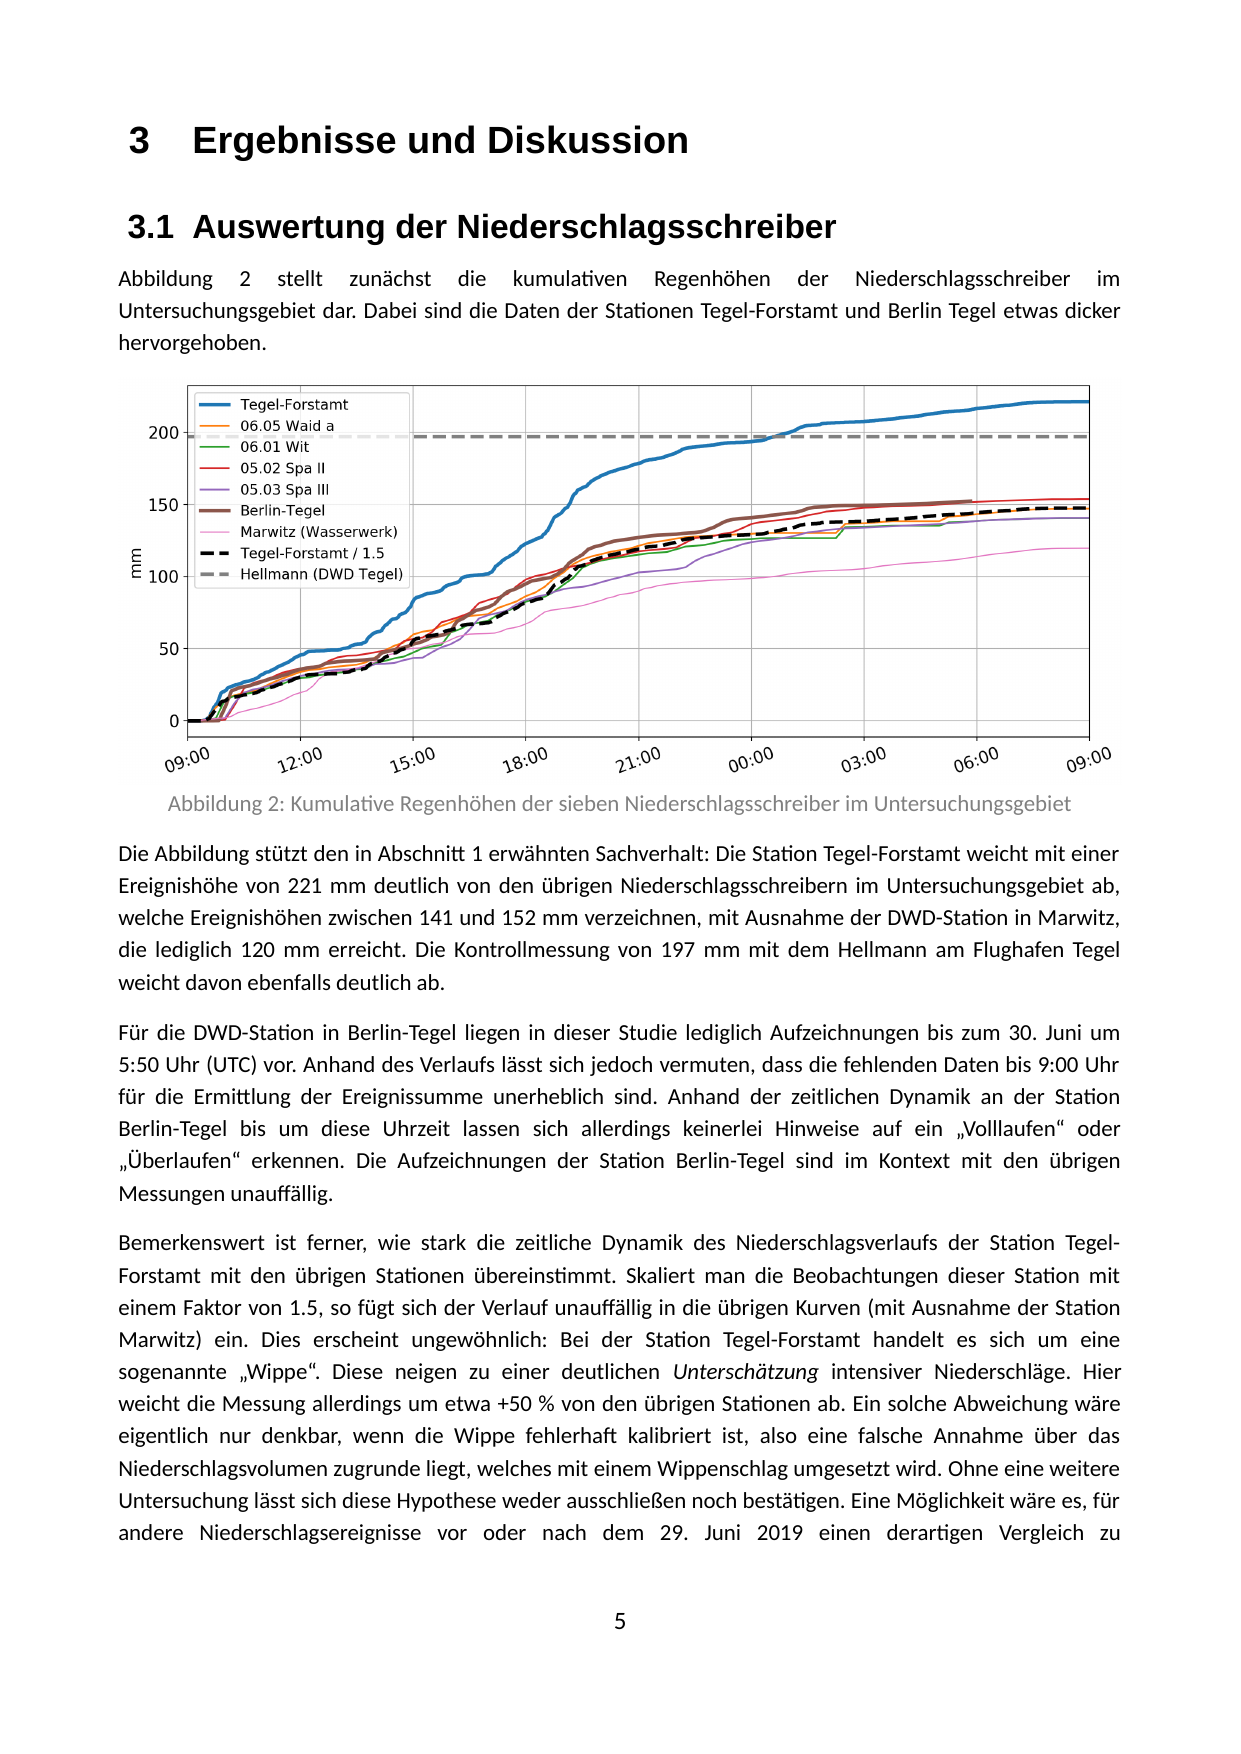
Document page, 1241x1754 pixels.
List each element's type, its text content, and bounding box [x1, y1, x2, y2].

picture [118, 377, 1123, 785]
text Bemerkenswert ist ferner, wie stark die zeitliche Dynamik des Niederschlagsverlaufs der Station Tegel-Forstamt mit den übrigen Stationen übereinstimmt. Skaliert man die Beobachtungen dieser Station mit einem Faktor von 1.5, so fügt sich der Verlauf unauffällig in die übrigen Kurven (mit Ausnahme der Station Marwitz) ein. Dies erscheint ungewöhnlich: Bei der Station Tegel-Forstamt handelt es sich um eine sogenannte „Wippe“. Diese neigen zu einer deutlichen Unterschätzung intensiver Niederschläge. Hier weicht die Messung allerdings um etwa +50 % von den übrigen Stationen ab. Ein solche Abweichung wäre eigentlich nur denkbar, wenn die Wippe fehlerhaft kalibriert ist, also eine falsche Annahme über das Niederschlagsvolumen zugrunde liegt, welches mit einem Wippenschlag umgesetzt wird. Ohne eine weitere Untersuchung lässt sich diese Hypothese weder ausschließen noch bestätigen. Eine Möglichkeit wäre es, für andere Niederschlagsereignisse vor oder nach dem 29. Juni 2019 einen derartigen Vergleich zu [118, 1228, 1122, 1546]
text Für die DWD-Station in Berlin-Tegel liegen in dieser Studie lediglich Aufzeichnungen bis zum 30. Juni um 5:50 Uhr (UTC) vor. Anhand des Verlaufs lässt sich jedoch vermuten, dass die fehlenden Daten bis 9:00 Uhr für die Ermittlung der Ereignissumme unerheblich sind. Anhand der zeitlichen Dynamik an der Station Berlin-Tegel bis um diese Uhrzeit lassen sich allerdings keinerlei Hinweise auf ein „Volllaufen“ oder „Überlaufen“ erkennen. Die Aufzeichnungen der Station Berlin-Tegel sind im Kontext mit den übrigen Messungen unauffällig. [118, 1018, 1122, 1207]
text Abbildung 2: Kumulative Regenhöhen der sieben Niederschlagsschreiber im Untersuchungsgebiet [118, 785, 1122, 817]
text Abbildung 2 stellt zunächst die kumulativen Regenhöhen der Niederschlagsschreiber im Untersuchungsgebiet dar. Dabei sind die Daten der Stationen Tegel-Forstamt und Berlin Tegel etwas dicker hervorgehoben. [118, 264, 1122, 356]
text Die Abbildung stützt den in Abschnitt 1 erwähnten Sachverhalt: Die Station Tegel-Forstamt weicht mit einer Ereignishöhe von 221 mm deutlich von den übrigen Niederschlagsschreibern im Untersuchungsgebiet ab, welche Ereignishöhen zwischen 141 und 152 mm verzeichnen, mit Ausnahme der DWD-Station in Marwitz, die lediglich 120 mm erreicht. Die Kontrollmessung von 197 mm mit dem Hellmann am Flughafen Tegel weicht davon ebenfalls deutlich ab. [118, 839, 1122, 996]
subtitle Auswertung der Niederschlagsschreiber [118, 207, 1122, 245]
subtitle Ergebnisse und Diskussion [118, 118, 1122, 162]
